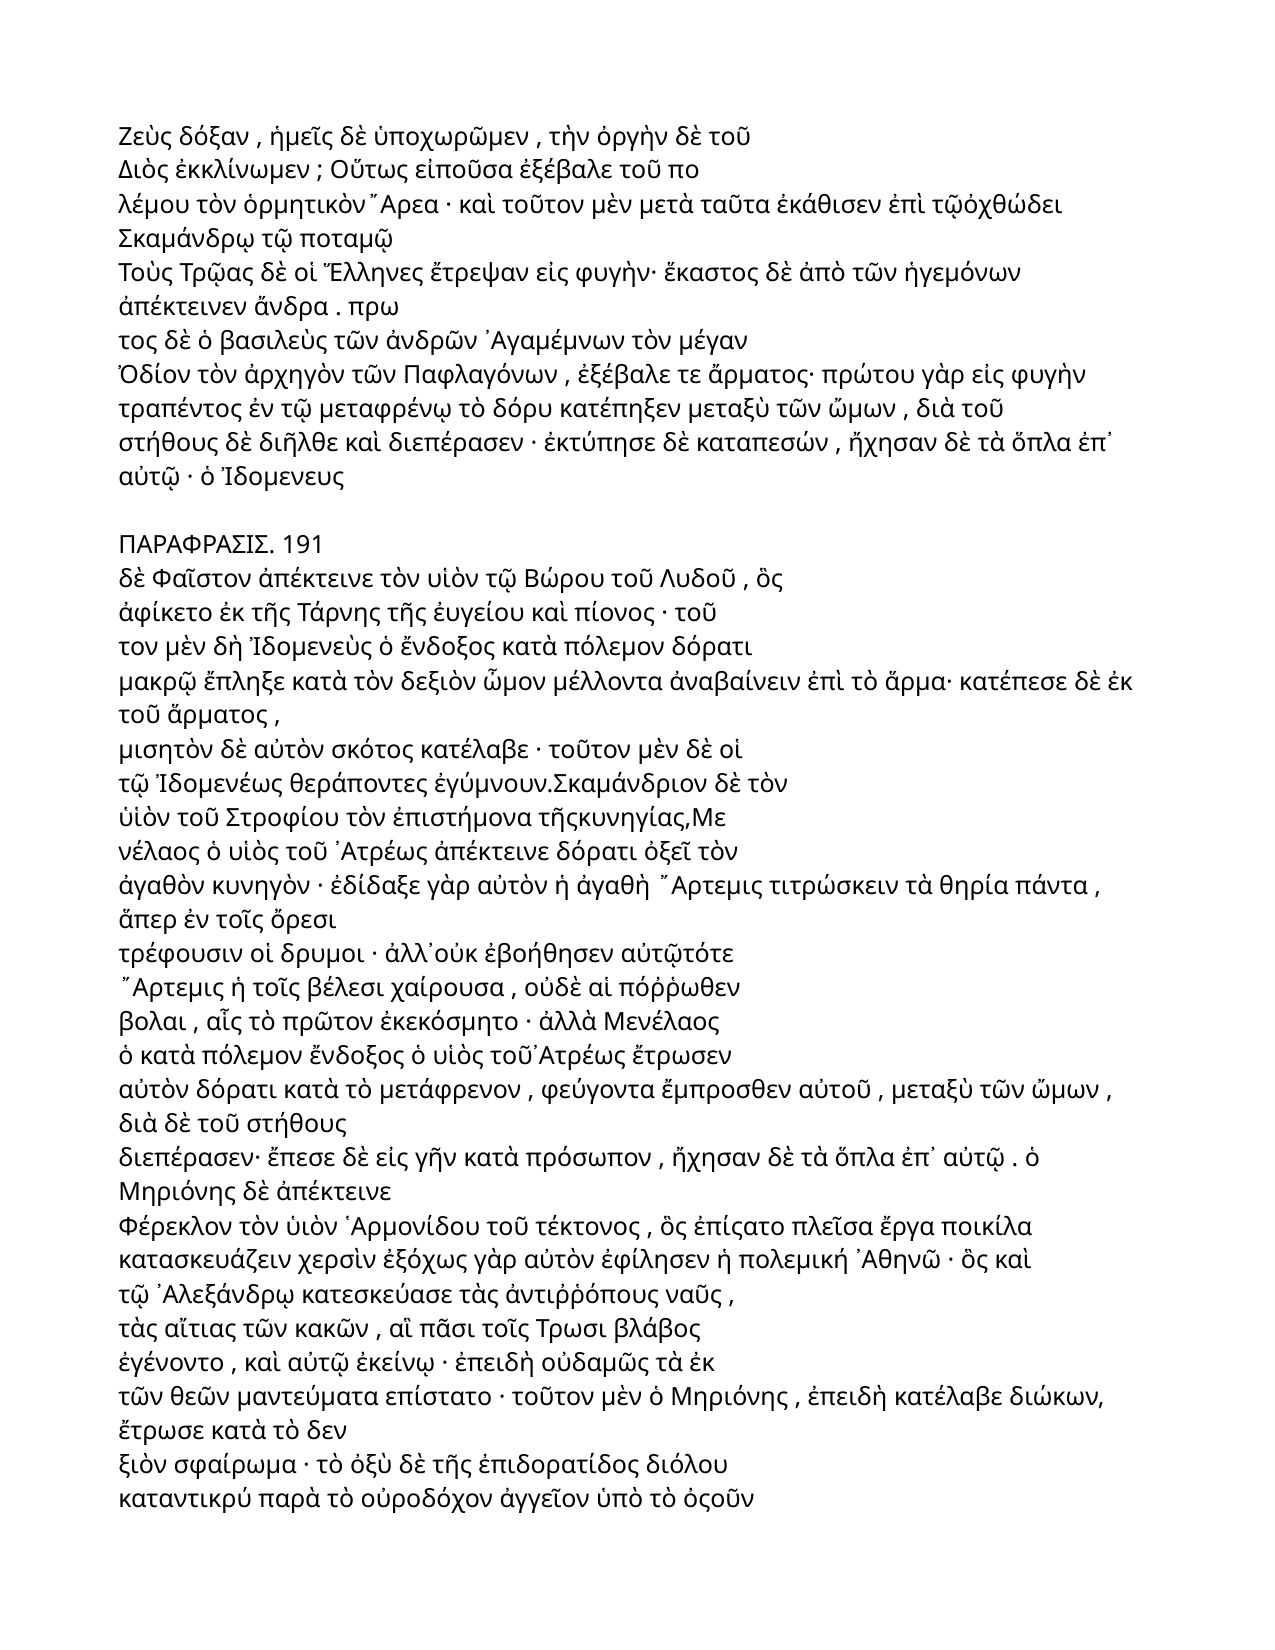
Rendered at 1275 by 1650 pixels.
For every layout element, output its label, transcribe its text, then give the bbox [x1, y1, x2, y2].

text τῷ Ἰδομενέως θεράποντες ἐγύμνουν.Σκαμάνδριον δὲ τὸν [118, 765, 1157, 799]
text ἀφίκετο ἐκ τῆς Τάρνης τῆς ἐυγείου καὶ πίονος · τοῦ [118, 595, 1157, 629]
text ὑἱὸν τοῦ Στροφίου τὸν ἐπιστήμονα τῆςκυνηγίας,Με [118, 799, 1157, 833]
text ἀγαθὸν κυνηγὸν · ἐδίδαξε γὰρ αὐτὸν ἡ ἀγαθὴ ῎Αρτεμις τιτρώσκειν τὰ θηρία πάντα , ἅπερ ἐν τοῖς ὄρεσι [118, 867, 1157, 936]
text τὰς αἴτιας τῶν κακῶν , αἳ πᾶσι τοῖς Τρωσι βλάβος [118, 1310, 1157, 1344]
text τον μὲν δὴ Ἰδομενεὺς ὁ ἔνδοξος κατὰ πόλεμον δόρατι [118, 629, 1157, 663]
text τῶν θεῶν μαντεύματα επίστατο · τοῦτον μὲν ὁ Μηριόνης , ἐπειδὴ κατέλαβε διώκων, ἔτρωσε κατὰ τὸ δεν [118, 1378, 1157, 1447]
text μακρῷ ἔπληξε κατὰ τὸν δεξιὸν ὦμον μέλλοντα ἀναβαίνειν ἐπὶ τὸ ἅρμα· κατέπεσε δὲ ἐκ τοῦ ἅρματος , [118, 663, 1157, 731]
text στήθους δὲ διῆλθε καὶ διεπέρασεν · ἐκτύπησε δὲ καταπεσών , ἤχησαν δὲ τὰ ὅπλα ἐπ᾿ αὐτῷ · ὁ Ἰδομενευς [118, 425, 1157, 493]
text Φέρεκλον τὸν ὑιὸν ῾Αρμονίδου τοῦ τέκτονος , ὃς ἐπίςατο πλεῖσα ἔργα ποικίλα κατασκευάζειν χερσὶν ἐξόχως γὰρ αὐτὸν ἐφίλησεν ἡ πολεμική ᾿Αθηνῶ · ὃς καὶ [118, 1208, 1157, 1276]
text διεπέρασεν· ἔπεσε δὲ εἰς γῆν κατὰ πρόσωπον , ἤχησαν δὲ τὰ ὅπλα ἐπ᾿ αὐτῷ . ὁ Μηριόνης δὲ ἀπέκτεινε [118, 1140, 1157, 1208]
text νέλαος ὁ υἱὸς τοῦ ᾿Ατρέως ἀπέκτεινε δόρατι ὀξεῖ τὸν [118, 833, 1157, 867]
text ῎Αρτεμις ἡ τοῖς βέλεσι χαίρουσα , οὐδὲ αἱ πόῤῥωθεν [118, 970, 1157, 1004]
text τος δὲ ὁ βασιλεὺς τῶν ἀνδρῶν ᾿Αγαμέμνων τὸν μέγαν [118, 322, 1157, 357]
text Ζεὺς δόξαν , ἡμεῖς δὲ ὑποχωρῶμεν , τὴν ὀργὴν δὲ τοῦ [118, 118, 1157, 152]
text βολαι , αἷς τὸ πρῶτον ἐκεκόσμητο · ἀλλὰ Μενέλαος [118, 1004, 1157, 1038]
text μισητὸν δὲ αὐτὸν σκότος κατέλαβε · τοῦτον μὲν δὲ οἱ [118, 731, 1157, 765]
text λέμου τὸν ὁρμητικὸν῎Αρεα · καὶ τοῦτον μὲν μετὰ ταῦτα ἐκάθισεν ἐπὶ τῷὀχθώδει Σκαμάνδρῳ τῷ ποταμῷ [118, 186, 1157, 254]
text ΠΑΡΑΦΡΑΣΙΣ. 191 [118, 527, 1157, 561]
text τῷ ᾿Αλεξάνδρῳ κατεσκεύασε τὰς ἀντιῤῥόπους ναῦς , [118, 1276, 1157, 1310]
text ὁ κατὰ πόλεμον ἔνδοξος ὁ υἱὸς τοῦ᾿Ατρέως ἔτρωσεν [118, 1038, 1157, 1072]
text τρέφουσιν οἱ δρυμοι · ἀλλ᾽οὐκ ἐβοήθησεν αὐτῷτότε [118, 936, 1157, 970]
text Διὸς ἐκκλίνωμεν ; Οὕτως εἰποῦσα ἐξέβαλε τοῦ πο [118, 152, 1157, 186]
text αὐτὸν δόρατι κατὰ τὸ μετάφρενον , φεύγοντα ἔμπροσθεν αὐτοῦ , μεταξὺ τῶν ὤμων , διὰ δὲ τοῦ στήθους [118, 1072, 1157, 1140]
text καταντικρύ παρὰ τὸ οὐροδόχον ἀγγεῖον ὑπὸ τὸ ὀςοῦν [118, 1481, 1157, 1515]
text ξιὸν σφαίρωμα · τὸ ὀξὺ δὲ τῆς ἐπιδορατίδος διόλου [118, 1447, 1157, 1481]
text δὲ Φαῖστον ἀπέκτεινε τὸν υἱὸν τῷ Βώρου τοῦ Λυδοῦ , ὃς [118, 561, 1157, 595]
text Ὀδίον τὸν ἀρχηγὸν τῶν Παφλαγόνων , ἐξέβαλε τε ἄρματος· πρώτου γὰρ εἰς φυγὴν τραπέντος ἐν τῷ μεταφρένῳ τὸ δόρυ κατέπηξεν μεταξὺ τῶν ὤμων , διὰ τοῦ [118, 357, 1157, 425]
text ἐγένοντο , καὶ αὐτῷ ἐκείνῳ · ἐπειδὴ οὐδαμῶς τὰ ἐκ [118, 1344, 1157, 1378]
text Τοὺς Τρῷας δὲ οἱ Ἕλληνες ἔτρεψαν εἰς φυγὴν· ἕκαστος δὲ ἀπὸ τῶν ἡγεμόνων ἀπέκτεινεν ἄνδρα . πρω [118, 254, 1157, 322]
